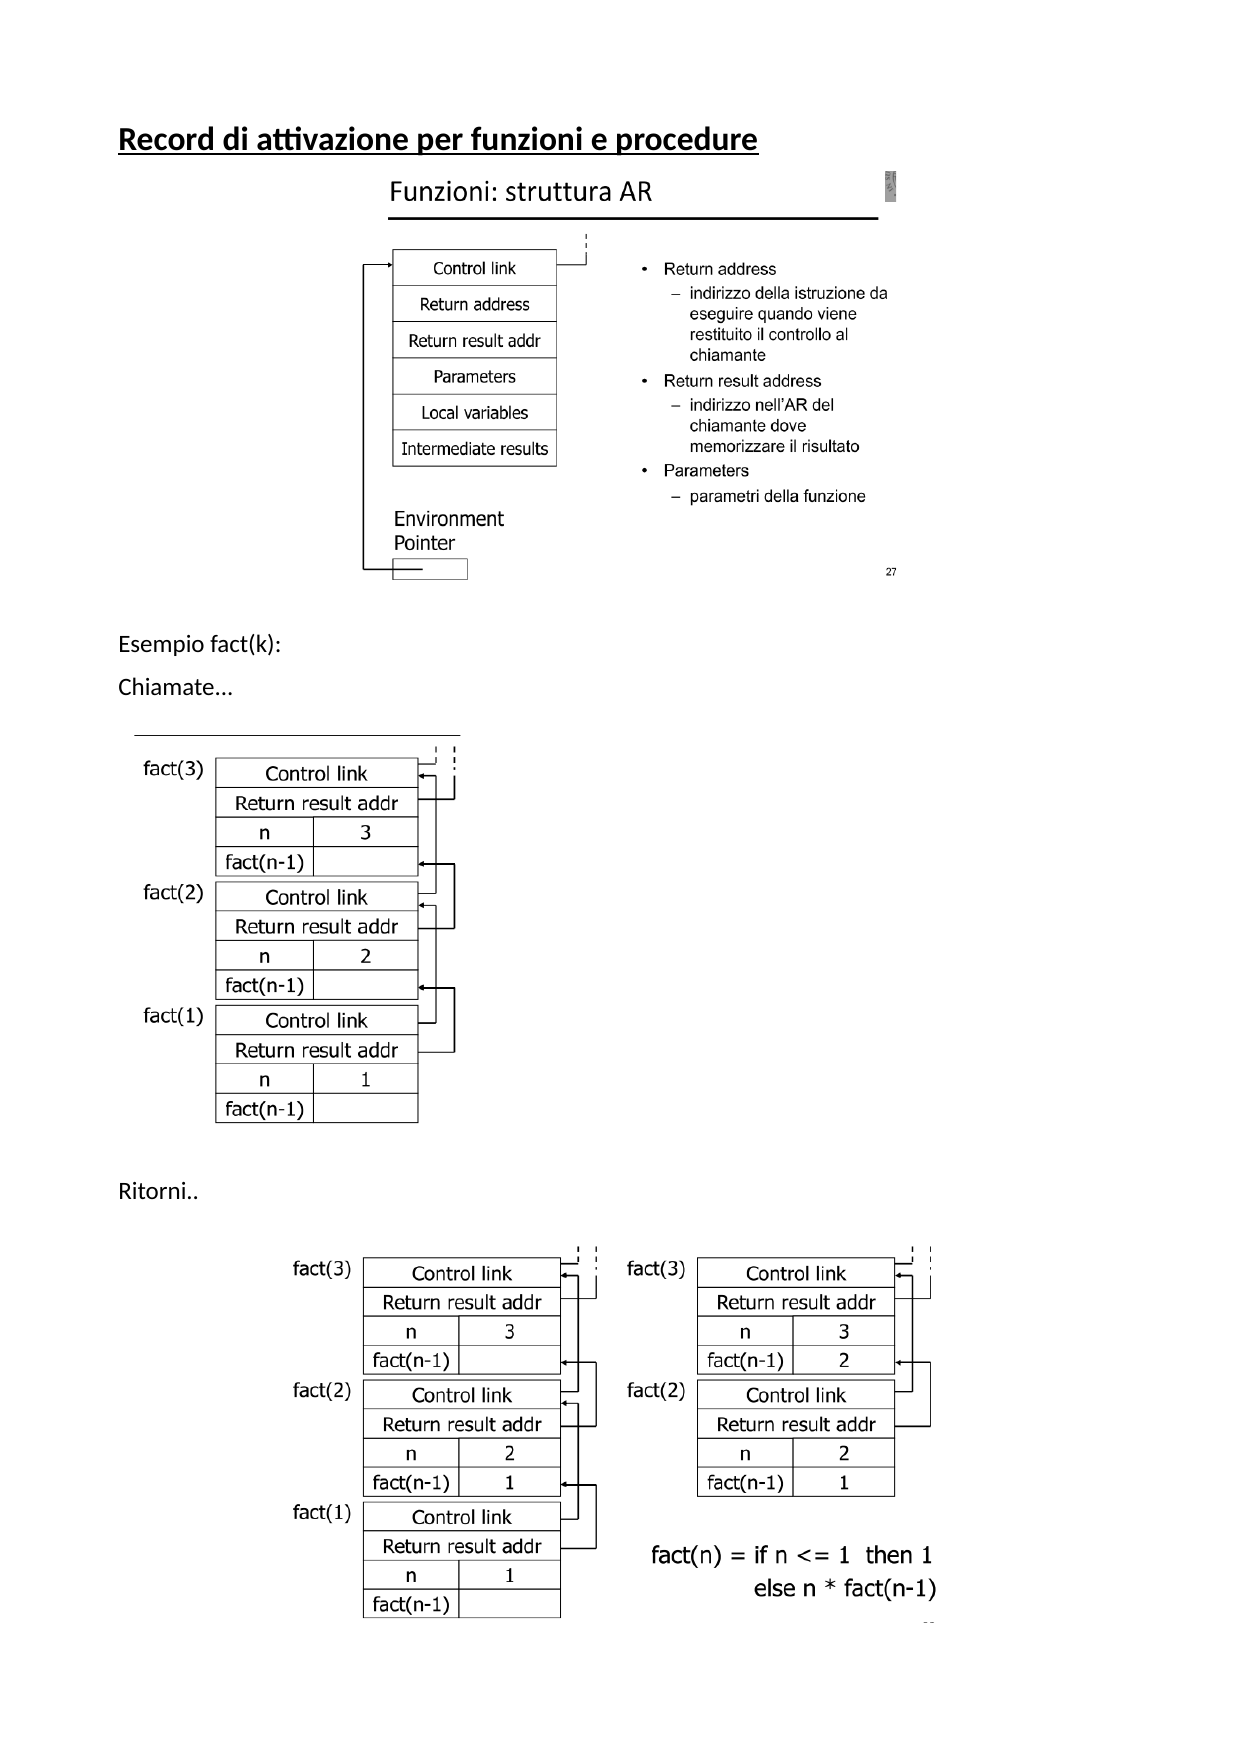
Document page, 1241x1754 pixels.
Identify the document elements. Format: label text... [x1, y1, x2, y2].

text Ritorni.. [118, 1175, 1122, 1205]
text Esempio fact(k): [118, 628, 1122, 658]
picture [279, 1241, 943, 1623]
picture [344, 171, 897, 585]
text Chiamate... [118, 671, 1122, 701]
subtitle Record di attivazione per funzioni e procedure [118, 118, 1122, 159]
picture [134, 735, 466, 1132]
